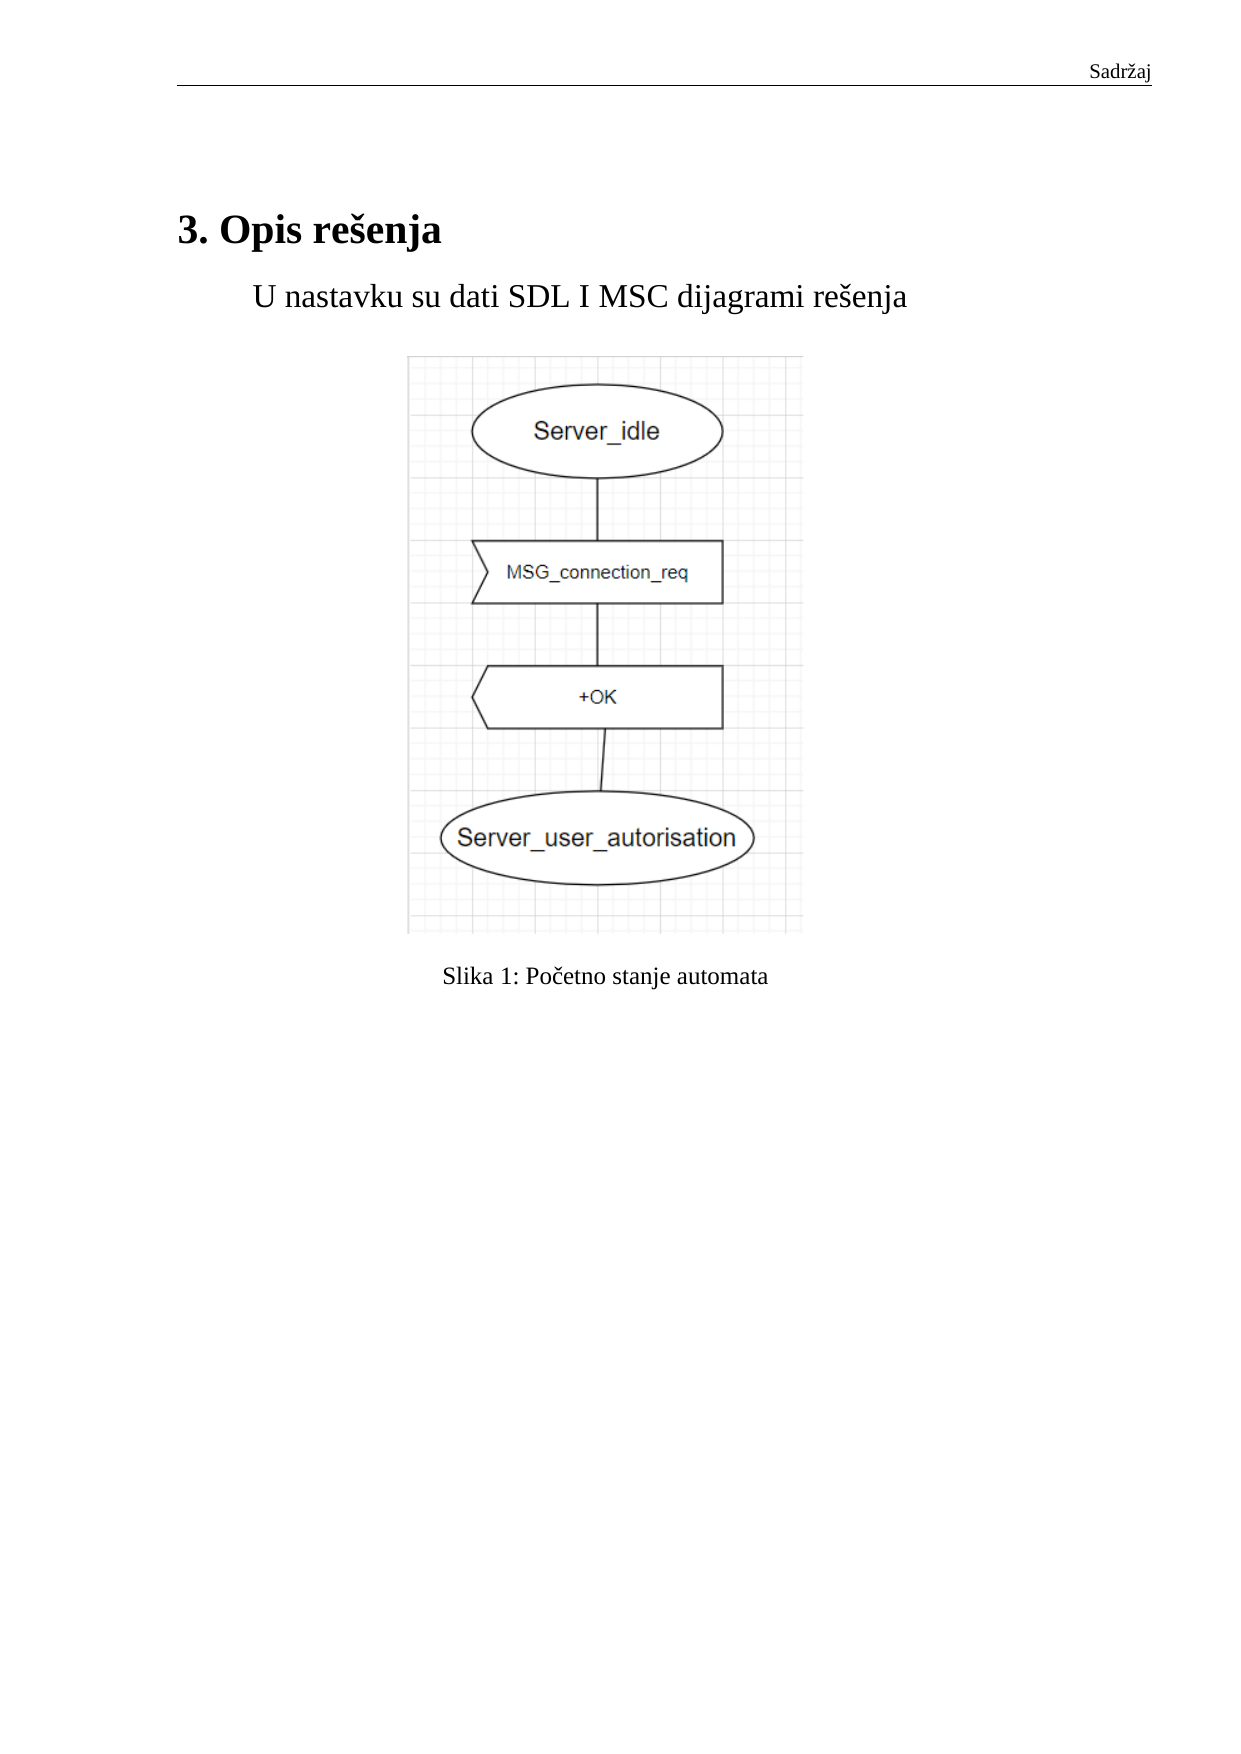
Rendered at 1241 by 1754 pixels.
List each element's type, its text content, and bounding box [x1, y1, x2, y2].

text U nastavku su dati SDL I MSC dijagrami rešenja [177, 276, 1152, 314]
text 3. Opis rešenja [177, 204, 1152, 252]
picture [407, 356, 804, 934]
text Slika 1: Početno stanje automata [407, 934, 803, 989]
